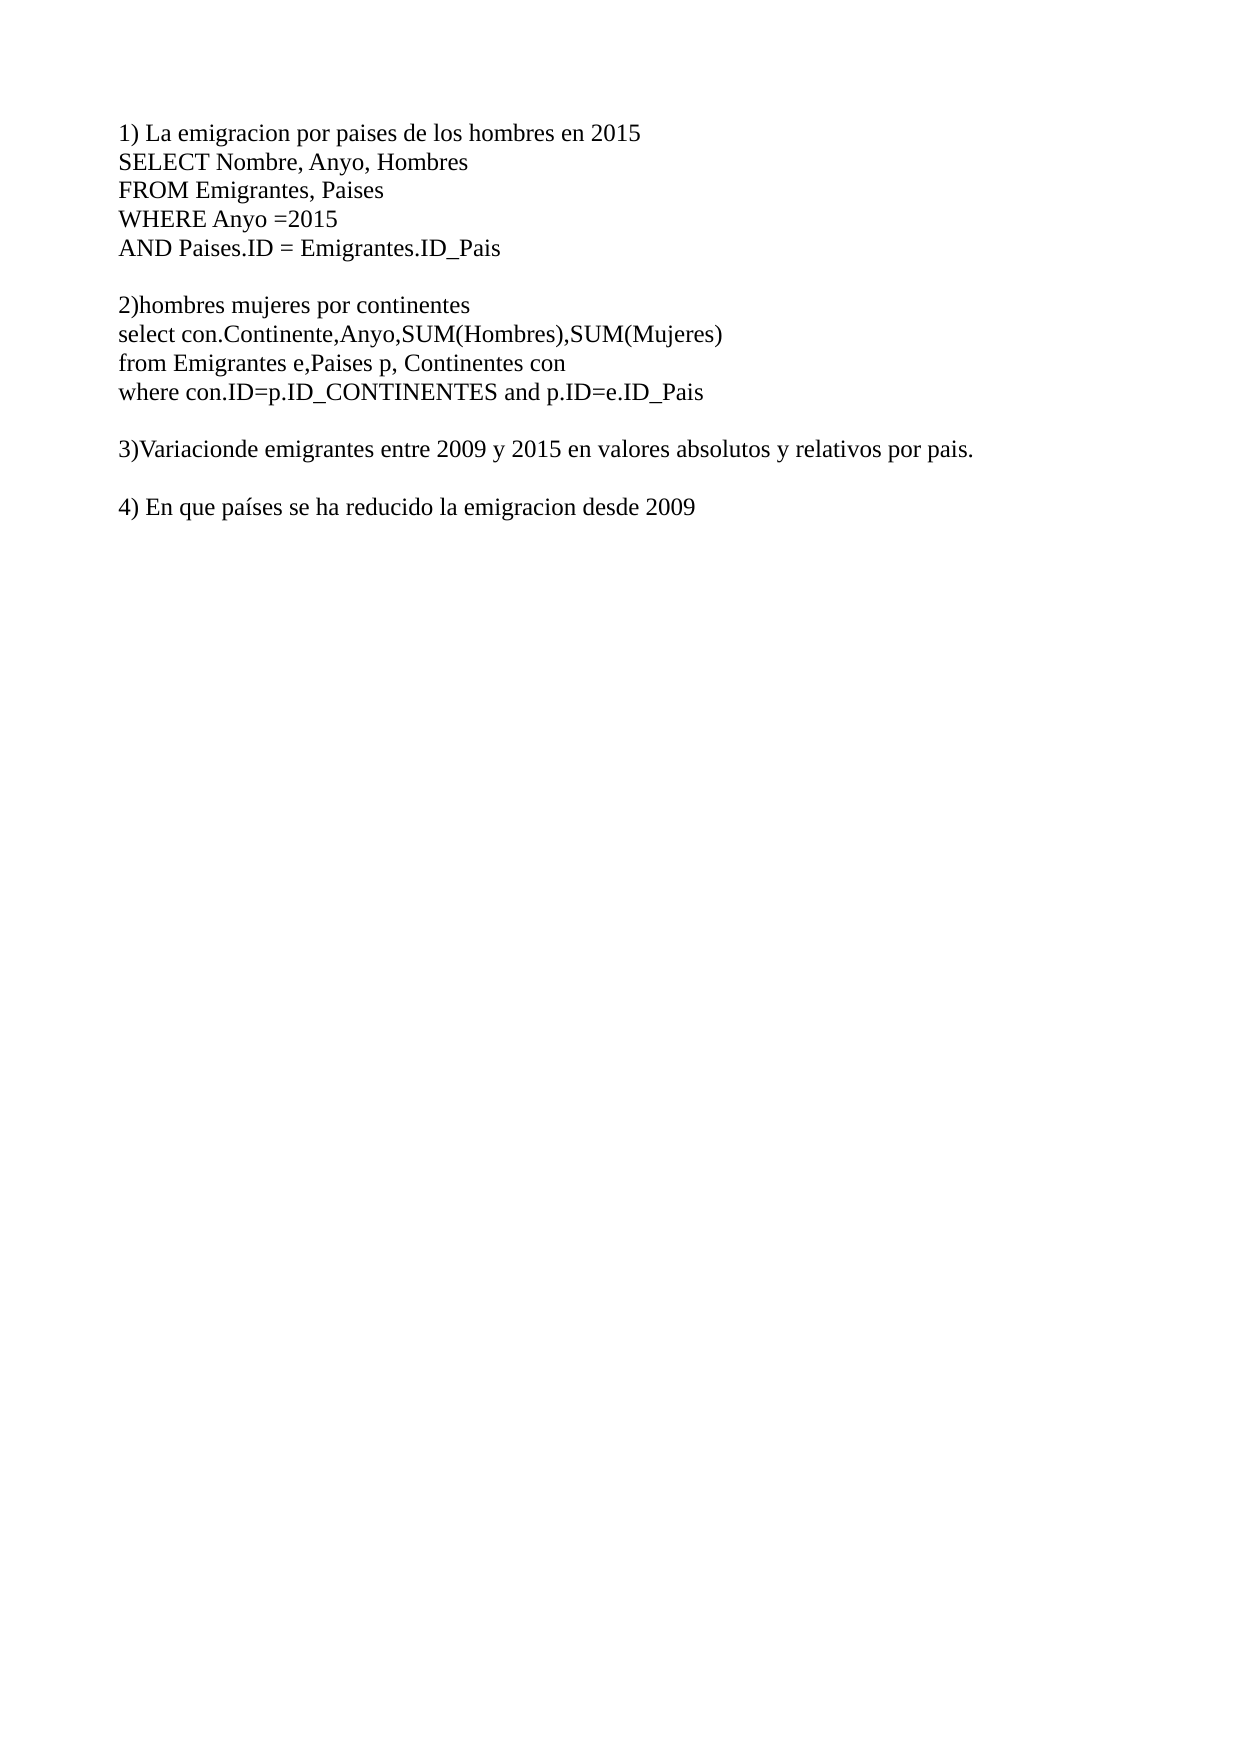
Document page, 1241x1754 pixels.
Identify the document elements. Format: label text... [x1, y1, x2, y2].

text 4) En que países se ha reducido la emigracion desde 2009 [118, 492, 1122, 521]
text select con.Continente,Anyo,SUM(Hombres),SUM(Mujeres) [118, 319, 1122, 348]
text SELECT Nombre, Anyo, Hombres [118, 147, 1122, 176]
text 3)Variacionde emigrantes entre 2009 y 2015 en valores absolutos y relativos por pais. [118, 434, 1122, 463]
text from Emigrantes e,Paises p, Continentes con [118, 348, 1122, 377]
text 2)hombres mujeres por continentes [118, 291, 1122, 319]
text FROM Emigrantes, Paises [118, 176, 1122, 204]
text where con.ID=p.ID_CONTINENTES and p.ID=e.ID_Pais [118, 377, 1122, 406]
text WHERE Anyo =2015 [118, 204, 1122, 233]
text AND Paises.ID = Emigrantes.ID_Pais [118, 233, 1122, 262]
text 1) La emigracion por paises de los hombres en 2015 [118, 118, 1122, 147]
